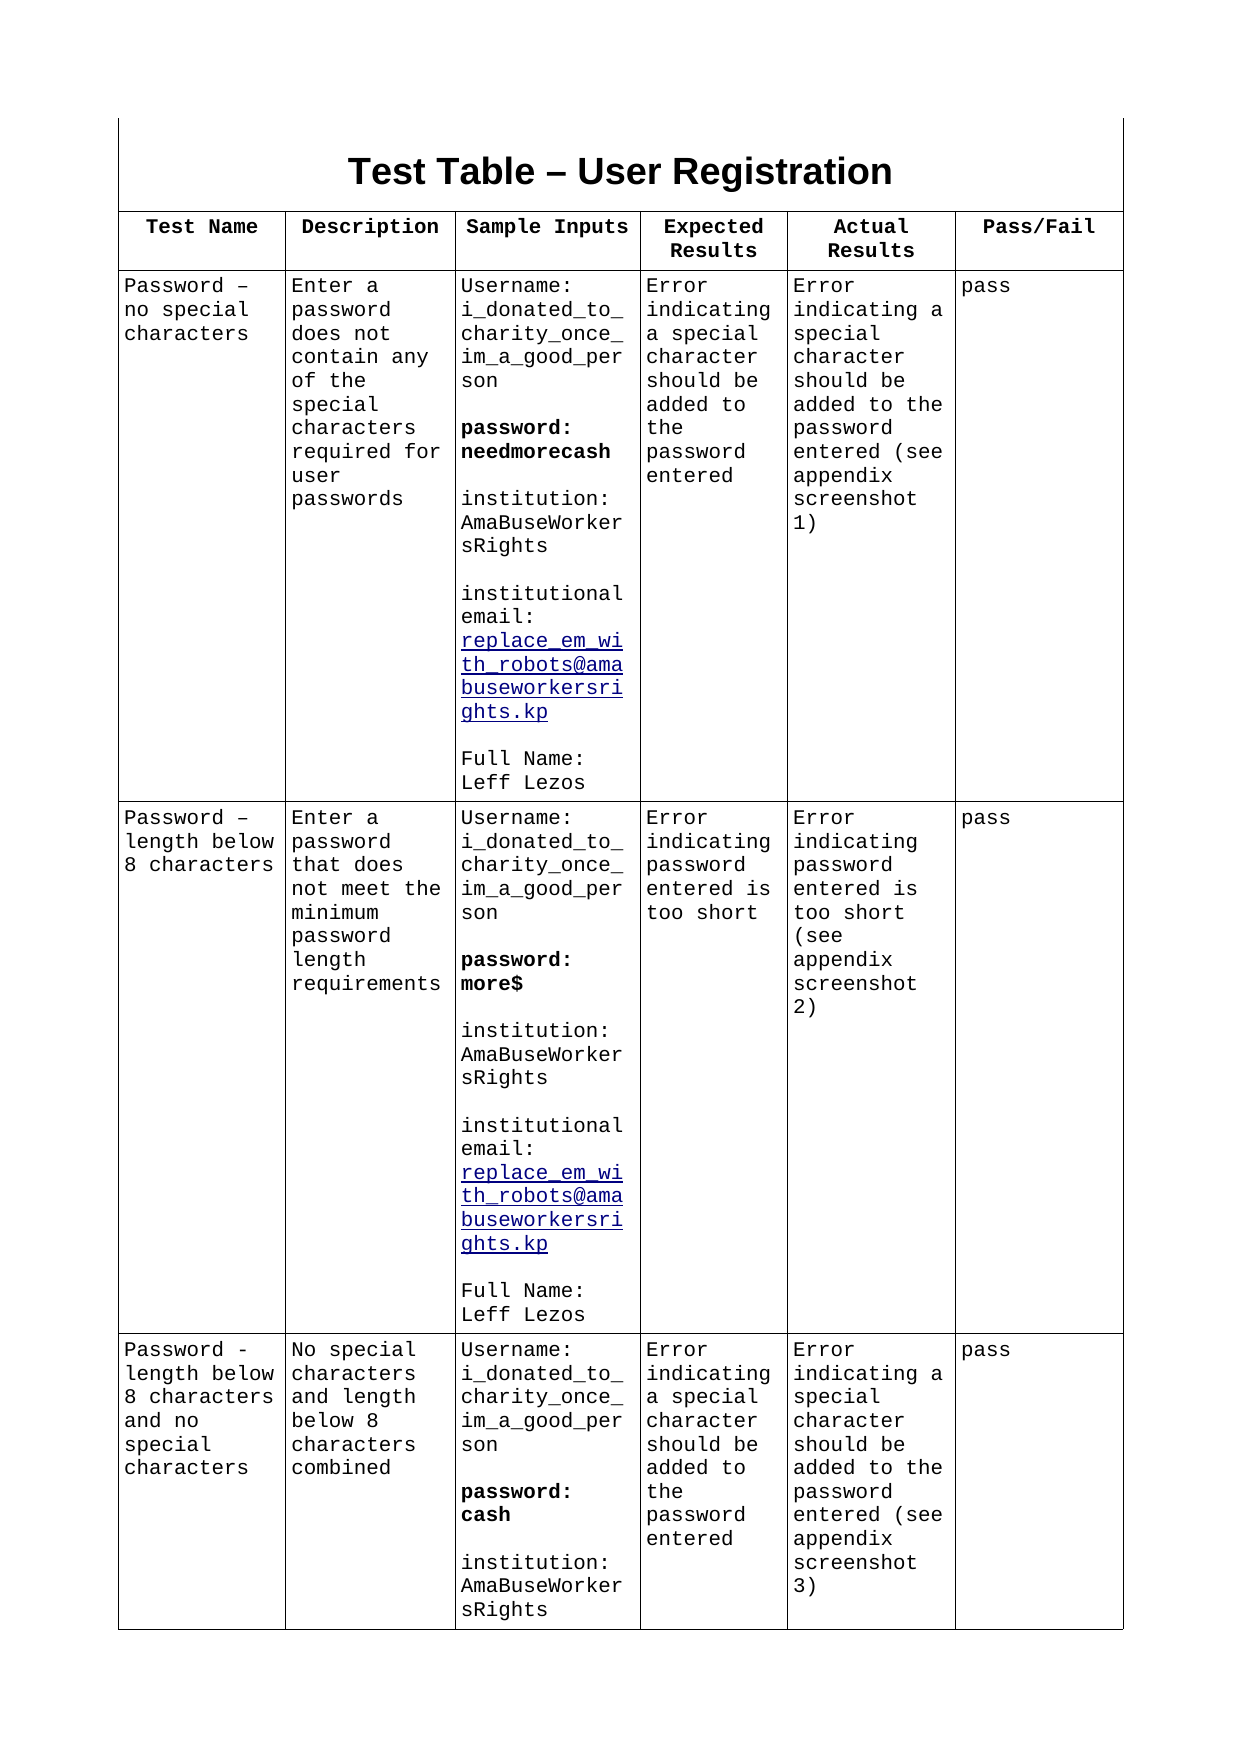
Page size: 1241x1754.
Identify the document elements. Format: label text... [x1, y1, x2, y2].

table_cell Password - length below 8 characters and no special characters [119, 1334, 285, 1628]
table_cell Sample Inputs [456, 212, 640, 269]
table_cell Error indicating password entered is too short [641, 802, 787, 1333]
table_cell Error indicating password entered is too short (see appendix screenshot 2) [788, 802, 955, 1333]
table_cell Password – length below 8 characters [119, 802, 285, 1333]
table_cell pass [956, 1334, 1123, 1628]
table_cell pass [956, 271, 1123, 801]
table_cell Error indicating a special character should be added to the password entered [641, 1334, 787, 1628]
table_cell Username: i_donated_to_charity_once_im_a_good_person password: needmorecash institution: AmaBuseWorkersRights institutional email: replace_em_with_robots@amabuseworkersrights.kp Full Name: Leff Lezos [456, 271, 640, 801]
table_cell Actual Results [788, 212, 955, 269]
table_cell Expected Results [641, 212, 787, 269]
table_cell Username: i_donated_to_charity_once_im_a_good_person password: more$ institution: AmaBuseWorkersRights institutional email: replace_em_with_robots@amabuseworkersrights.kp Full Name: Leff Lezos [456, 802, 640, 1333]
table_cell Error indicating a special character should be added to the password entered (see appendix screenshot 1) [788, 271, 955, 801]
table_cell Error indicating a special character should be added to the password entered (see appendix screenshot 3) [788, 1334, 955, 1628]
table_cell Password – no special characters [119, 271, 285, 801]
table_cell Pass/Fail [956, 212, 1123, 269]
table_cell No special characters and length below 8 characters combined [286, 1334, 455, 1628]
table_header Test Table – User Registration [119, 118, 1123, 211]
table_cell Enter a password that does not meet the minimum password length requirements [286, 802, 455, 1333]
table_cell Description [286, 212, 455, 269]
table_cell Username: i_donated_to_charity_once_im_a_good_person password: cash institution: AmaBuseWorkersRights [456, 1334, 640, 1628]
table_cell Test Name [119, 212, 285, 269]
table_cell Error indicating a special character should be added to the password entered [641, 271, 787, 801]
table_cell Enter a password does not contain any of the special characters required for user passwords [286, 271, 455, 801]
table_cell pass [956, 802, 1123, 1333]
